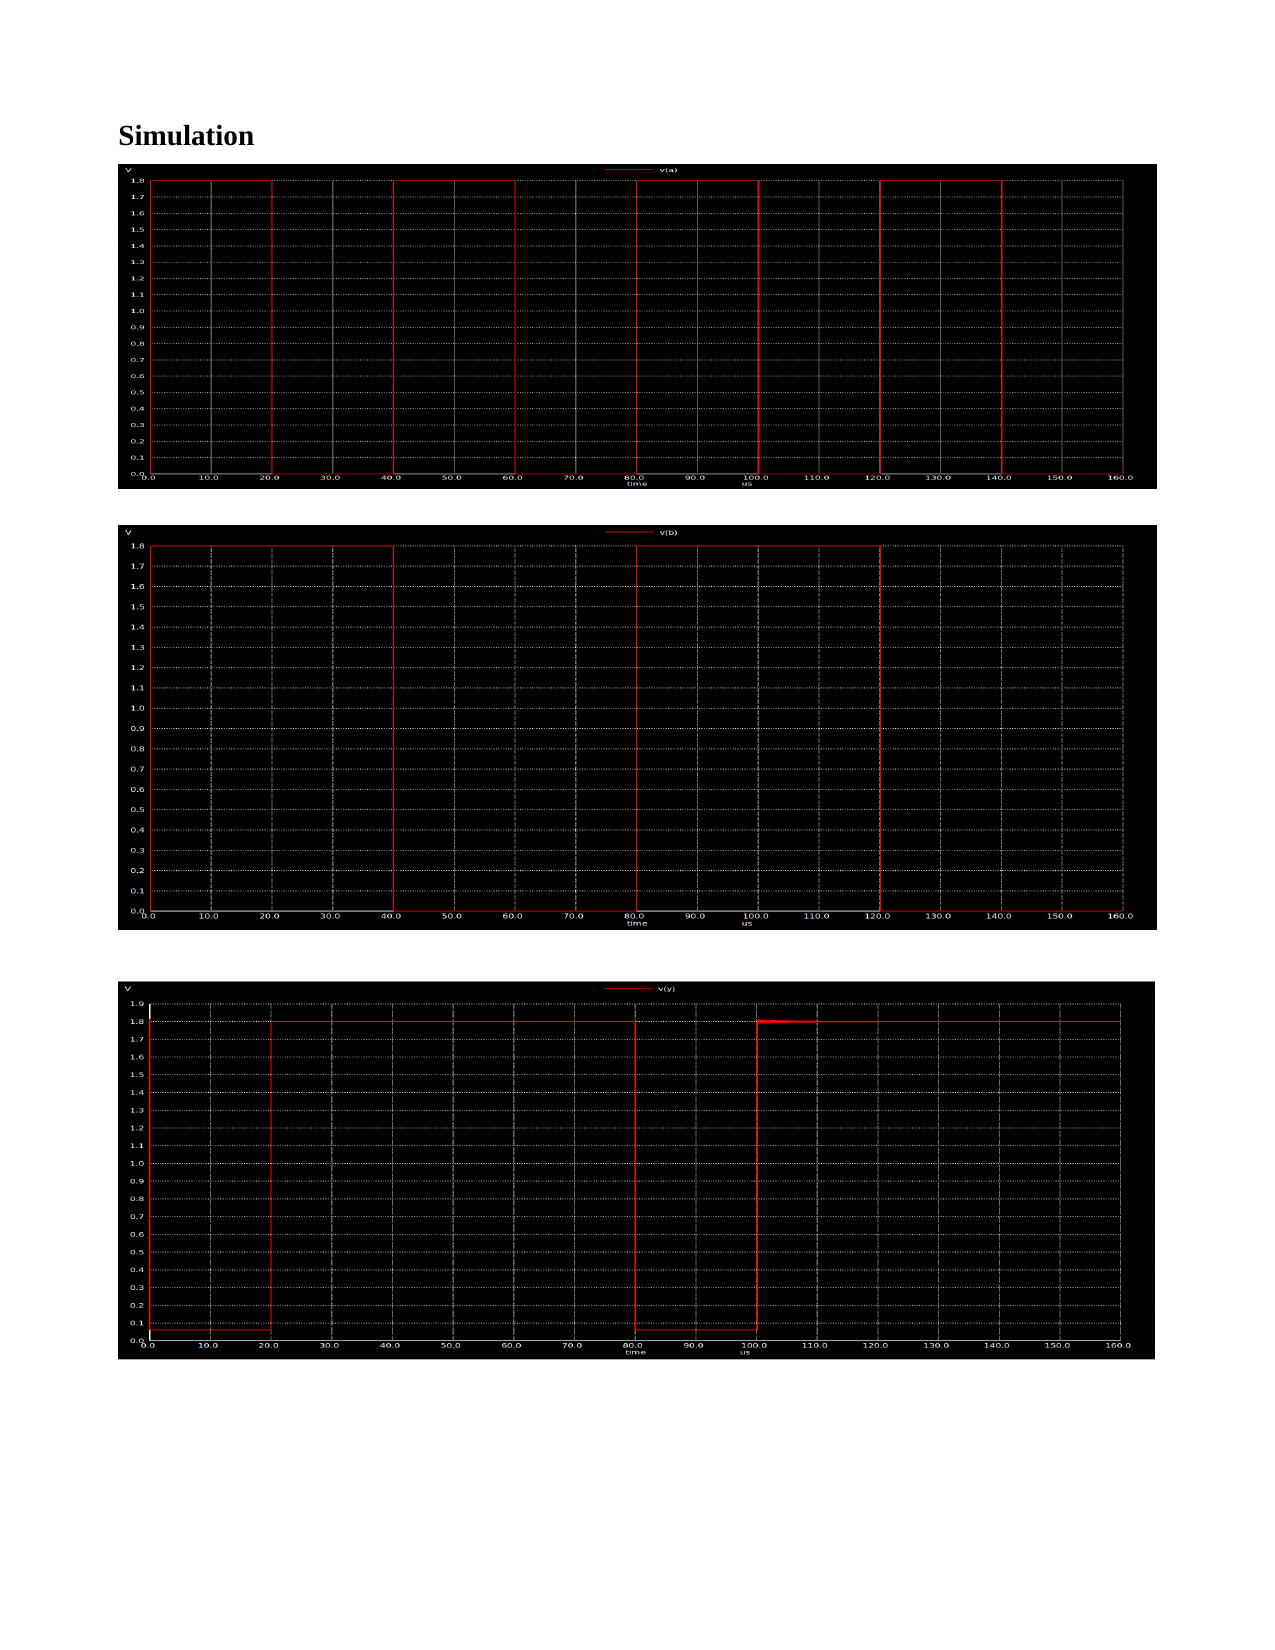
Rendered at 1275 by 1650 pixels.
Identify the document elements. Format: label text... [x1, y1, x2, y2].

picture [118, 164, 1157, 489]
subtitle Simulation [118, 118, 1157, 152]
picture [118, 981, 1157, 1361]
picture [118, 525, 1157, 930]
